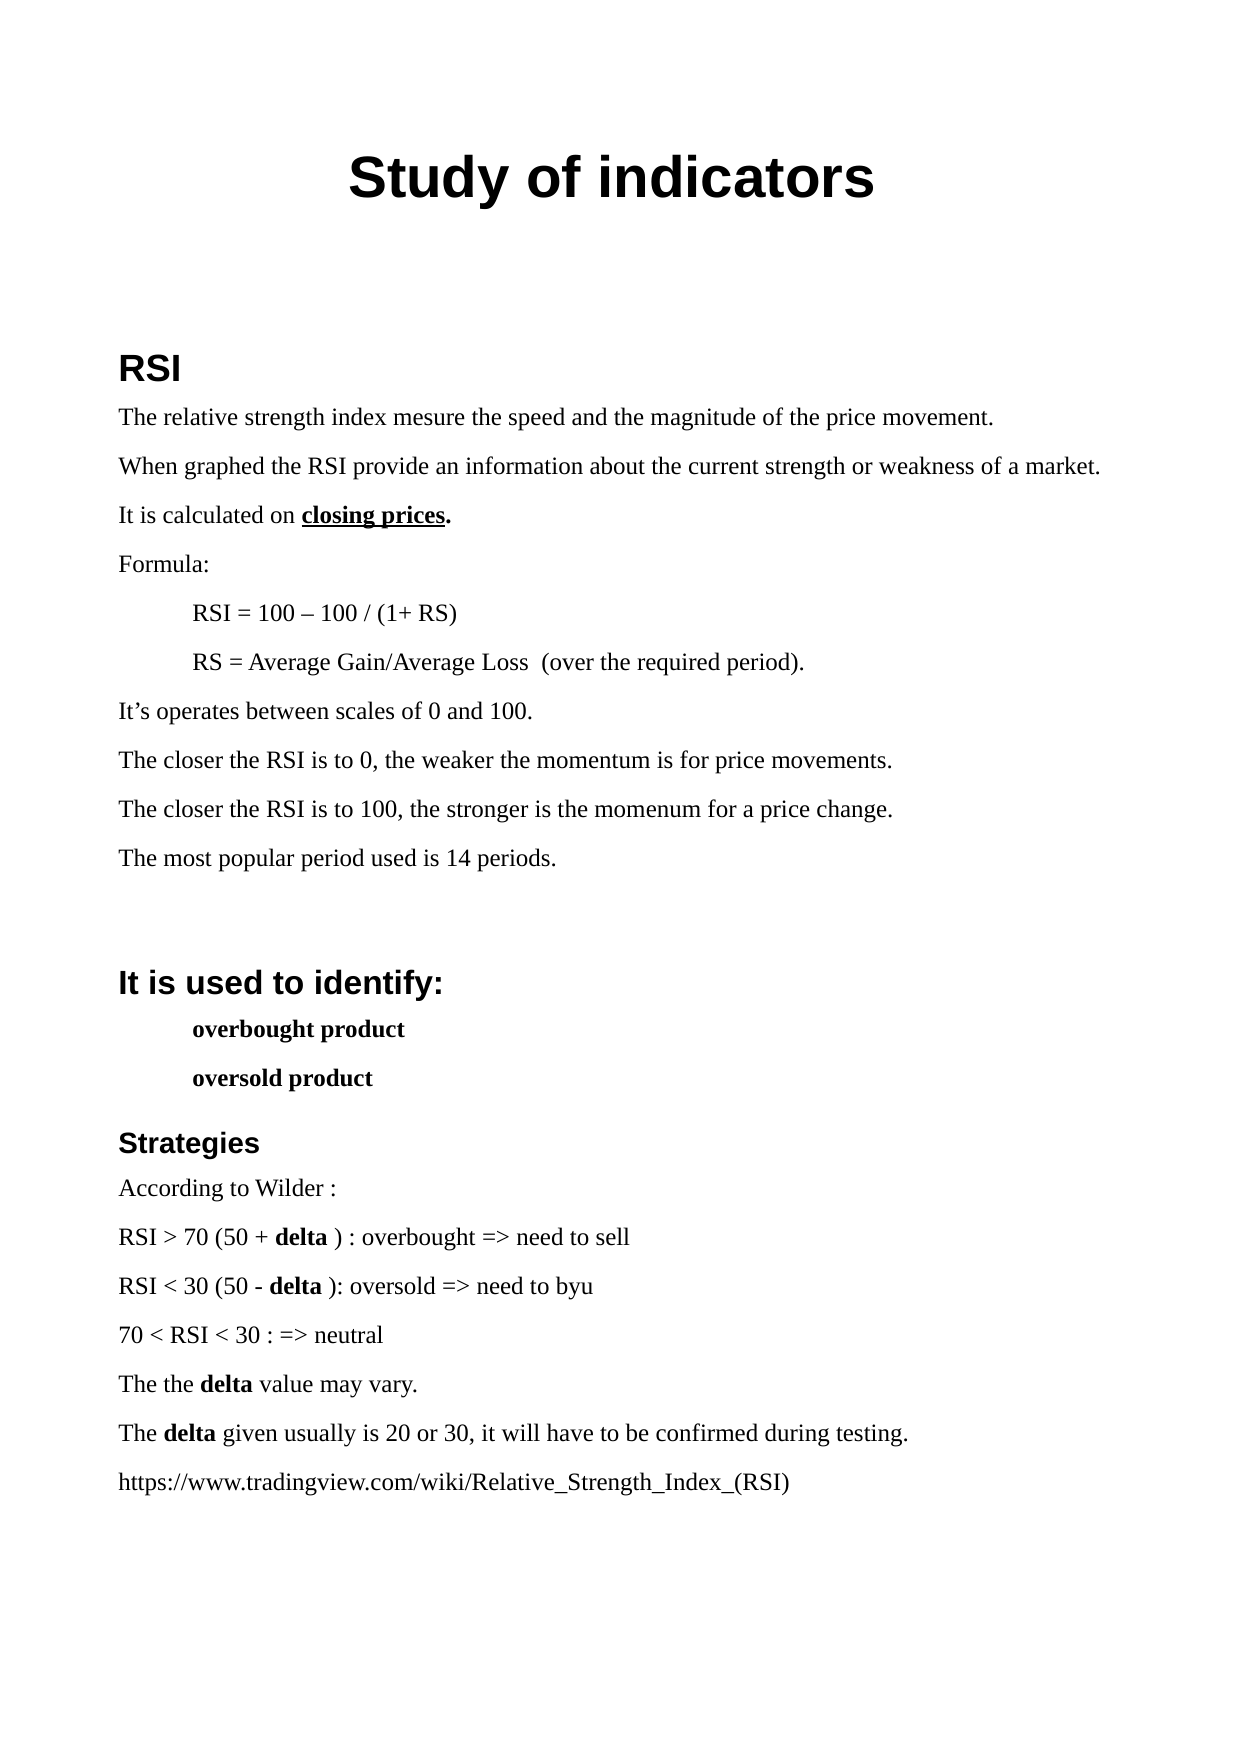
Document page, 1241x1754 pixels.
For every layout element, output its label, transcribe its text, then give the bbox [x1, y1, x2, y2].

text The the delta value may vary. [118, 1369, 1122, 1398]
text https://www.tradingview.com/wiki/Relative_Strength_Index_(RSI) [118, 1467, 1122, 1496]
text overbought product [118, 1014, 1122, 1042]
text Formula: [118, 549, 1122, 578]
text RSI = 100 – 100 / (1+ RS) [118, 598, 1122, 627]
subtitle RSI [118, 346, 1122, 389]
text 70 < RSI < 30 : => neutral [118, 1320, 1122, 1348]
text It is calculated on closing prices. [118, 500, 1122, 529]
text When graphed the RSI provide an information about the current strength or weakness of a market. [118, 451, 1122, 480]
subtitle Strategies [118, 1126, 1122, 1160]
text The closer the RSI is to 0, the weaker the momentum is for price movements. [118, 745, 1122, 774]
text The delta given usually is 20 or 30, it will have to be confirmed during testing. [118, 1418, 1122, 1447]
text It’s operates between scales of 0 and 100. [118, 696, 1122, 725]
title Study of indicators [118, 143, 1122, 210]
text The most popular period used is 14 periods. [118, 843, 1122, 872]
text According to Wilder : [118, 1173, 1122, 1201]
text The closer the RSI is to 100, the stronger is the momenum for a price change. [118, 794, 1122, 823]
text oversold product [118, 1063, 1122, 1091]
text RS = Average Gain/Average Loss (over the required period). [118, 647, 1122, 676]
text RSI > 70 (50 + delta ) : overbought => need to sell [118, 1222, 1122, 1250]
subtitle It is used to identify: [118, 962, 1122, 1001]
text RSI < 30 (50 - delta ): oversold => need to byu [118, 1271, 1122, 1299]
text The relative strength index mesure the speed and the magnitude of the price movement. [118, 402, 1122, 431]
